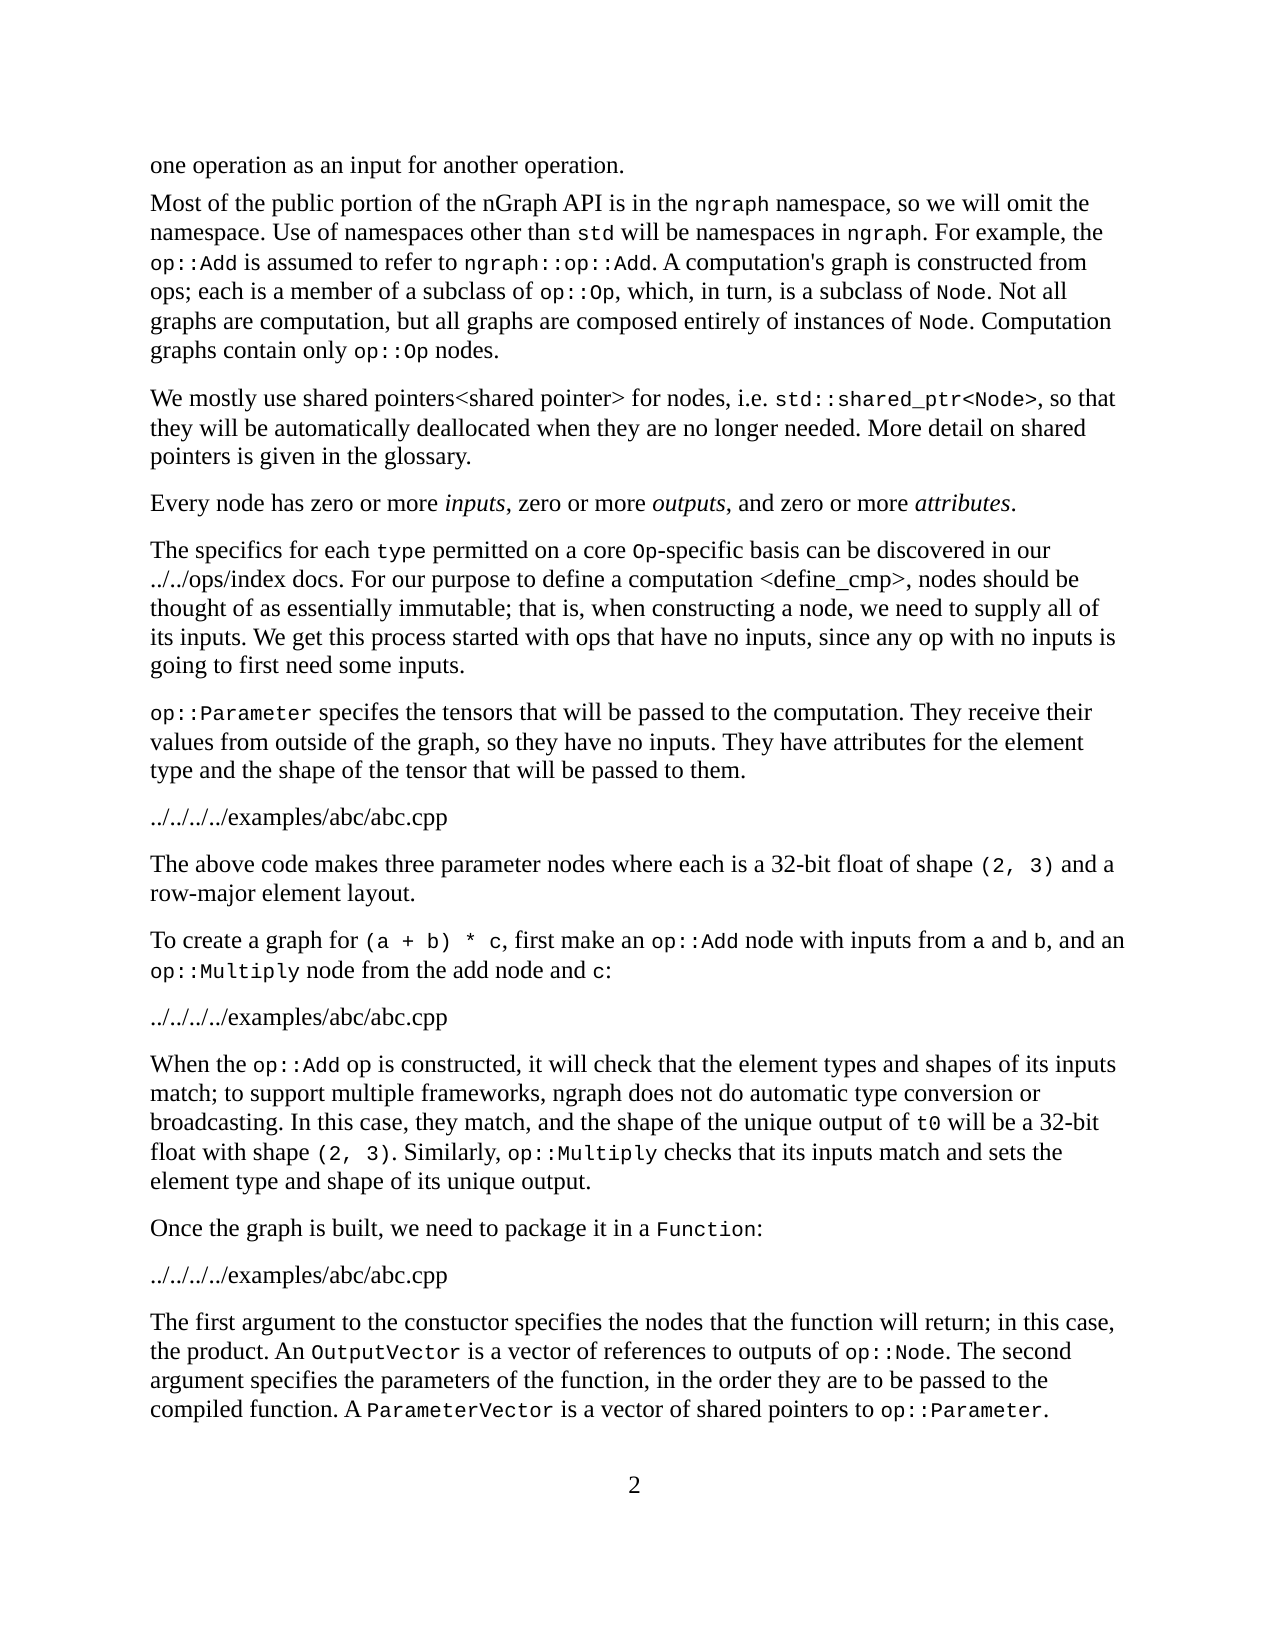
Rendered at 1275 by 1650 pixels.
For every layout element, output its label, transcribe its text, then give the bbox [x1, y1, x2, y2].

text ../../../../examples/abc/abc.cpp [150, 1261, 1125, 1289]
text Every node has zero or more inputs, zero or more outputs, and zero or more attributes. [150, 488, 1125, 517]
text Once the graph is built, we need to package it in a Function: [150, 1213, 1125, 1243]
text To create a graph for (a + b) * c, first make an op::Add node with inputs from a and b, and an op::Multiply node from the add node and c: [150, 925, 1125, 984]
text The above code makes three parameter nodes where each is a 32-bit float of shape (2, 3) and a row-major element layout. [150, 849, 1125, 907]
text Most of the public portion of the nGraph API is in the ngraph namespace, so we will omit the namespace. Use of namespaces other than std will be namespaces in ngraph. For example, the op::Add is assumed to refer to ngraph::op::Add. A computation's graph is constructed from ops; each is a member of a subclass of op::Op, which, in turn, is a subclass of Node. Not all graphs are computation, but all graphs are composed entirely of instances of Node. Computation graphs contain only op::Op nodes. [150, 188, 1125, 365]
text ../../../../examples/abc/abc.cpp [150, 802, 1125, 831]
text The specifics for each type permitted on a core Op-specific basis can be discovered in our ../../ops/index docs. For our purpose to define a computation <define_cmp>, nodes should be thought of as essentially immutable; that is, when constructing a node, we need to supply all of its inputs. We get this process started with ops that have no inputs, since any op with no inputs is going to first need some inputs. [150, 535, 1125, 679]
text op::Parameter specifes the tensors that will be passed to the computation. They receive their values from outside of the graph, so they have no inputs. They have attributes for the element type and the shape of the tensor that will be passed to them. [150, 697, 1125, 784]
text one operation as an input for another operation. [150, 150, 1125, 179]
text When the op::Add op is constructed, it will check that the element types and shapes of its inputs match; to support multiple frameworks, ngraph does not do automatic type conversion or broadcasting. In this case, they match, and the shape of the unique output of t0 will be a 32-bit float with shape (2, 3). Similarly, op::Multiply checks that its inputs match and sets the element type and shape of its unique output. [150, 1049, 1125, 1195]
text The first argument to the constuctor specifies the nodes that the function will return; in this case, the product. An OutputVector is a vector of references to outputs of op::Node. The second argument specifies the parameters of the function, in the order they are to be passed to the compiled function. A ParameterVector is a vector of shared pointers to op::Parameter. [150, 1307, 1125, 1424]
text ../../../../examples/abc/abc.cpp [150, 1002, 1125, 1031]
text We mostly use shared pointers<shared pointer> for nodes, i.e. std::shared_ptr<Node>, so that they will be automatically deallocated when they are no longer needed. More detail on shared pointers is given in the glossary. [150, 383, 1125, 470]
